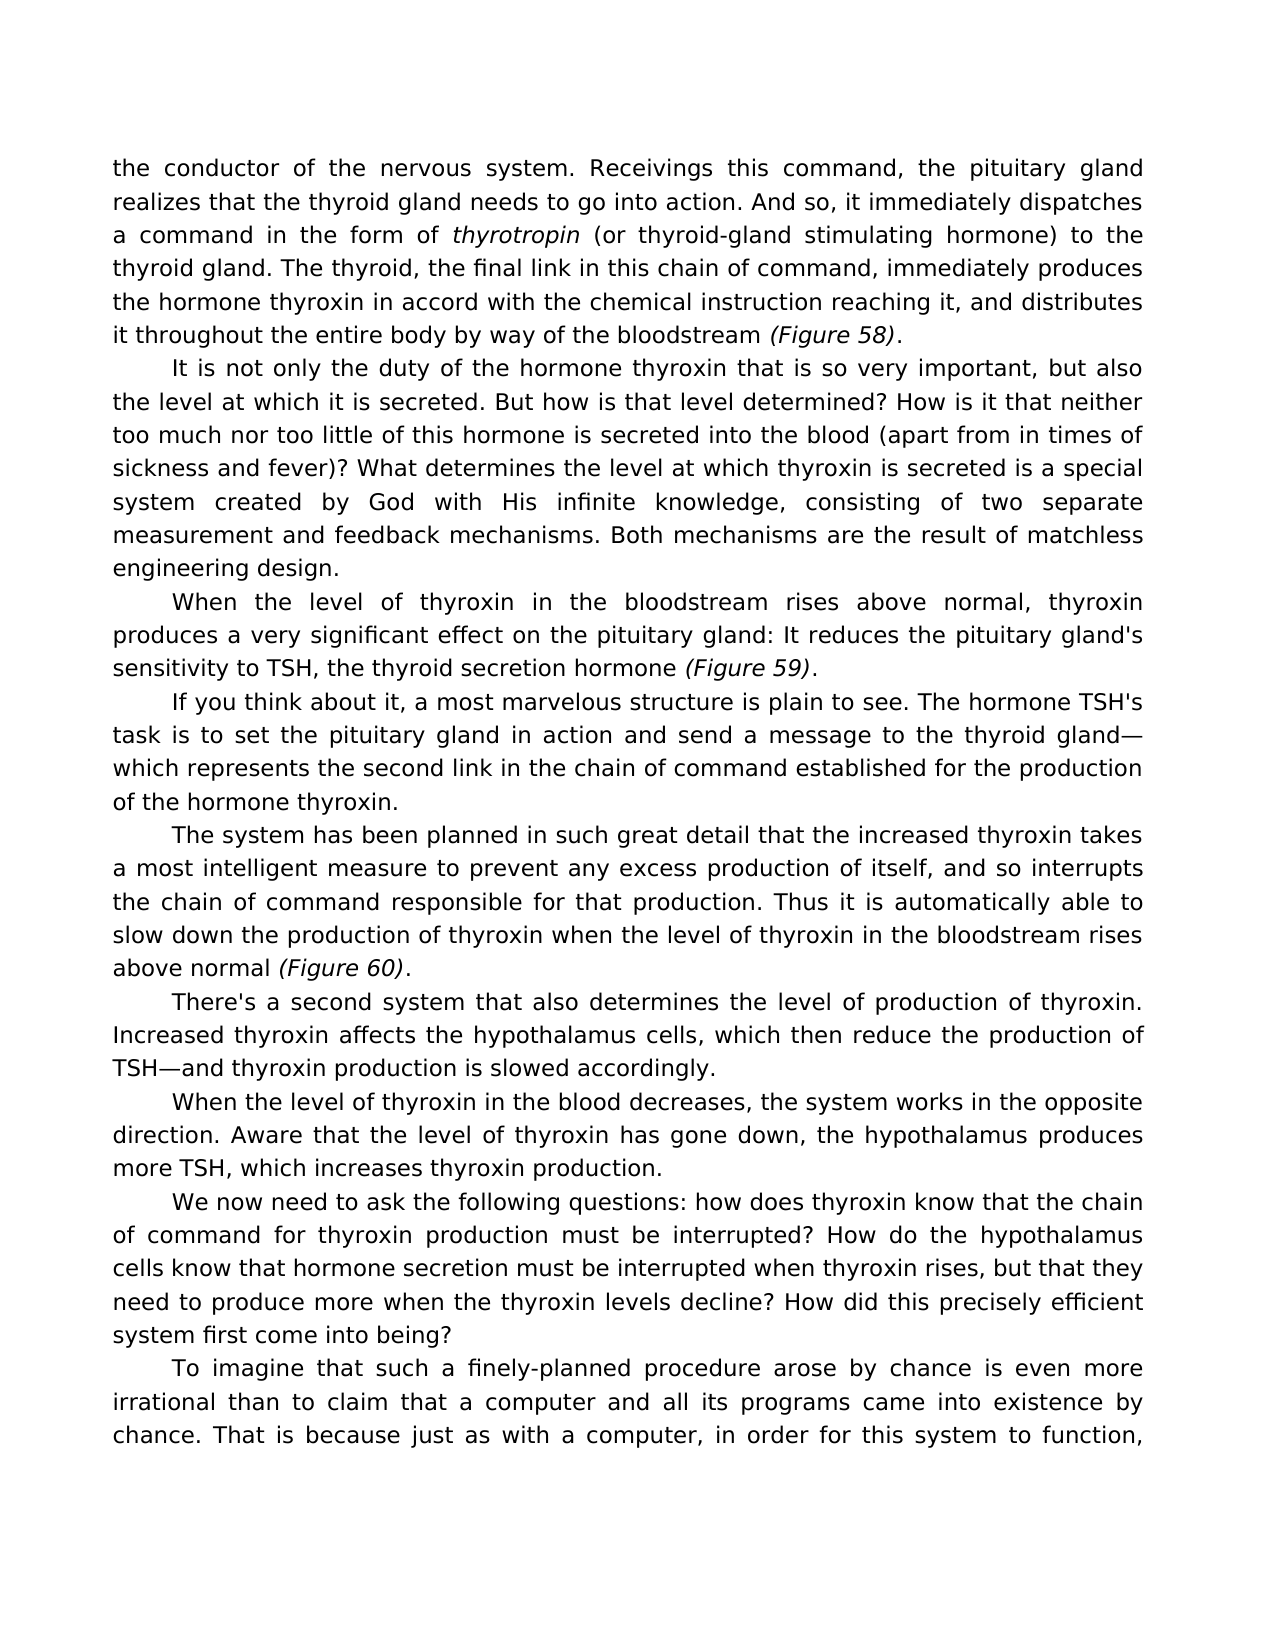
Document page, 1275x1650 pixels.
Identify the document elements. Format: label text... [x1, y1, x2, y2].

text When the level of thyroxin in the bloodstream rises above normal, thyroxin produces a very significant effect on the pituitary gland: It reduces the pituitary gland's sensitivity to TSH, the thyroid secretion hormone (Figure 59). [112, 583, 1145, 683]
text the conductor of the nervous system. Receivings this command, the pituitary gland realizes that the thyroid gland needs to go into action. And so, it immediately dispatches a command in the form of thyrotropin (or thyroid-gland stimulating hormone) to the thyroid gland. The thyroid, the final link in this chain of command, immediately produces the hormone thyroxin in accord with the chemical instruction reaching it, and distributes it throughout the entire body by way of the bloodstream (Figure 58). [112, 150, 1145, 350]
text To imagine that such a finely-planned procedure arose by chance is even more irrational than to claim that a computer and all its programs came into existence by chance. That is because just as with a computer, in order for this system to function, [112, 1350, 1145, 1450]
text The system has been planned in such great detail that the increased thyroxin takes a most intelligent measure to prevent any excess production of itself, and so interrupts the chain of command responsible for that production. Thus it is automatically able to slow down the production of thyroxin when the level of thyroxin in the bloodstream rises above normal (Figure 60). [112, 817, 1145, 983]
text It is not only the duty of the hormone thyroxin that is so very important, but also the level at which it is secreted. But how is that level determined? How is it that neither too much nor too little of this hormone is secreted into the blood (apart from in times of sickness and fever)? What determines the level at which thyroxin is secreted is a special system created by God with His infinite knowledge, consisting of two separate measurement and feedback mechanisms. Both mechanisms are the result of matchless engineering design. [112, 350, 1145, 583]
text There's a second system that also determines the level of production of thyroxin. Increased thyroxin affects the hypothalamus cells, which then reduce the production of TSH—and thyroxin production is slowed accordingly. [112, 983, 1145, 1083]
text We now need to ask the following questions: how does thyroxin know that the chain of command for thyroxin production must be interrupted? How do the hypothalamus cells know that hormone secretion must be interrupted when thyroxin rises, but that they need to produce more when the thyroxin levels decline? How did this precisely efficient system first come into being? [112, 1183, 1145, 1350]
text If you think about it, a most marvelous structure is plain to see. The hormone TSH's task is to set the pituitary gland in action and send a message to the thyroid gland—which represents the second link in the chain of command established for the production of the hormone thyroxin. [112, 683, 1145, 817]
text When the level of thyroxin in the blood decreases, the system works in the opposite direction. Aware that the level of thyroxin has gone down, the hypothalamus produces more TSH, which increases thyroxin production. [112, 1083, 1145, 1183]
